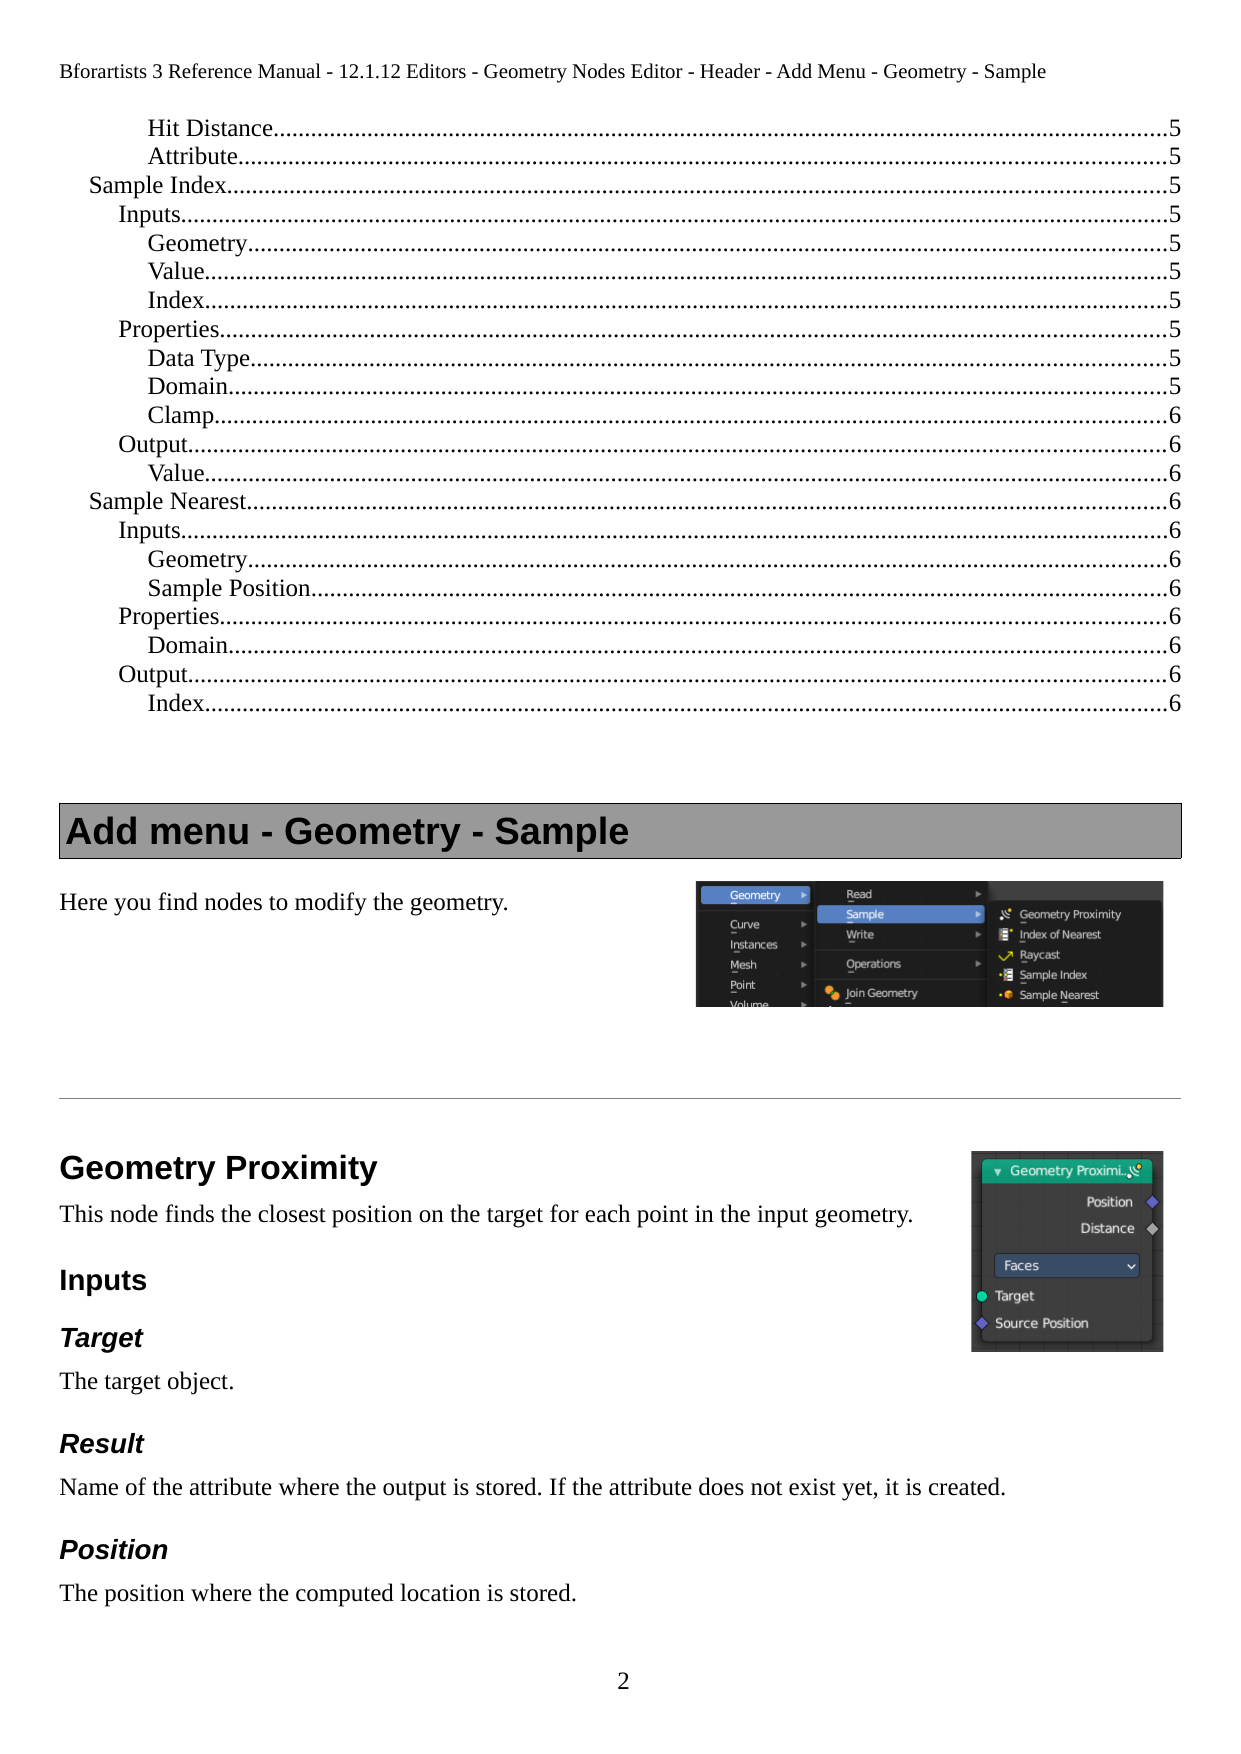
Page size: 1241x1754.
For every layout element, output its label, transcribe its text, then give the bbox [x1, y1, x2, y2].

text Geometry 5 [147, 228, 1181, 256]
table_header Add menu - Geometry - Sample [60, 804, 1181, 858]
text Sample Nearest 6 [88, 486, 1181, 515]
text This node finds the closest position on the target for each point in the input geometry. [59, 1199, 971, 1228]
subtitle [1164, 1263, 1181, 1296]
text Index 5 [147, 285, 1181, 314]
text Here you find nodes to modify the geometry. [59, 887, 695, 915]
text Value 6 [147, 458, 1181, 486]
text Data Type 5 [147, 343, 1181, 371]
text Output 6 [118, 659, 1181, 688]
text Attribute 5 [147, 141, 1181, 170]
text Clamp 6 [147, 400, 1181, 429]
text The position where the computed location is stored. [59, 1578, 1181, 1606]
text The target object. [59, 1366, 1181, 1394]
text Geometry 6 [147, 544, 1181, 573]
text Sample Position 6 [147, 573, 1181, 601]
subtitle Target [59, 1321, 1181, 1353]
picture [695, 881, 1164, 1007]
text Output 6 [118, 429, 1181, 458]
text Index 6 [147, 688, 1181, 716]
text Inputs 6 [118, 515, 1181, 544]
subtitle Result [59, 1427, 1181, 1459]
text Value 5 [147, 256, 1181, 285]
subtitle Position [59, 1533, 1181, 1565]
text Sample Index 5 [88, 170, 1181, 199]
subtitle Inputs [59, 1263, 971, 1296]
subtitle Geometry Proximity [59, 1148, 1181, 1187]
text Properties 6 [118, 601, 1181, 630]
picture [971, 1151, 1164, 1352]
text Domain 6 [147, 630, 1181, 659]
text Properties 5 [118, 314, 1181, 343]
text Hit Distance 5 [147, 113, 1181, 141]
text Inputs 5 [118, 199, 1181, 228]
text Name of the attribute where the output is stored. If the attribute does not exist yet, it is created. [59, 1472, 1181, 1501]
text Domain 5 [147, 371, 1181, 400]
